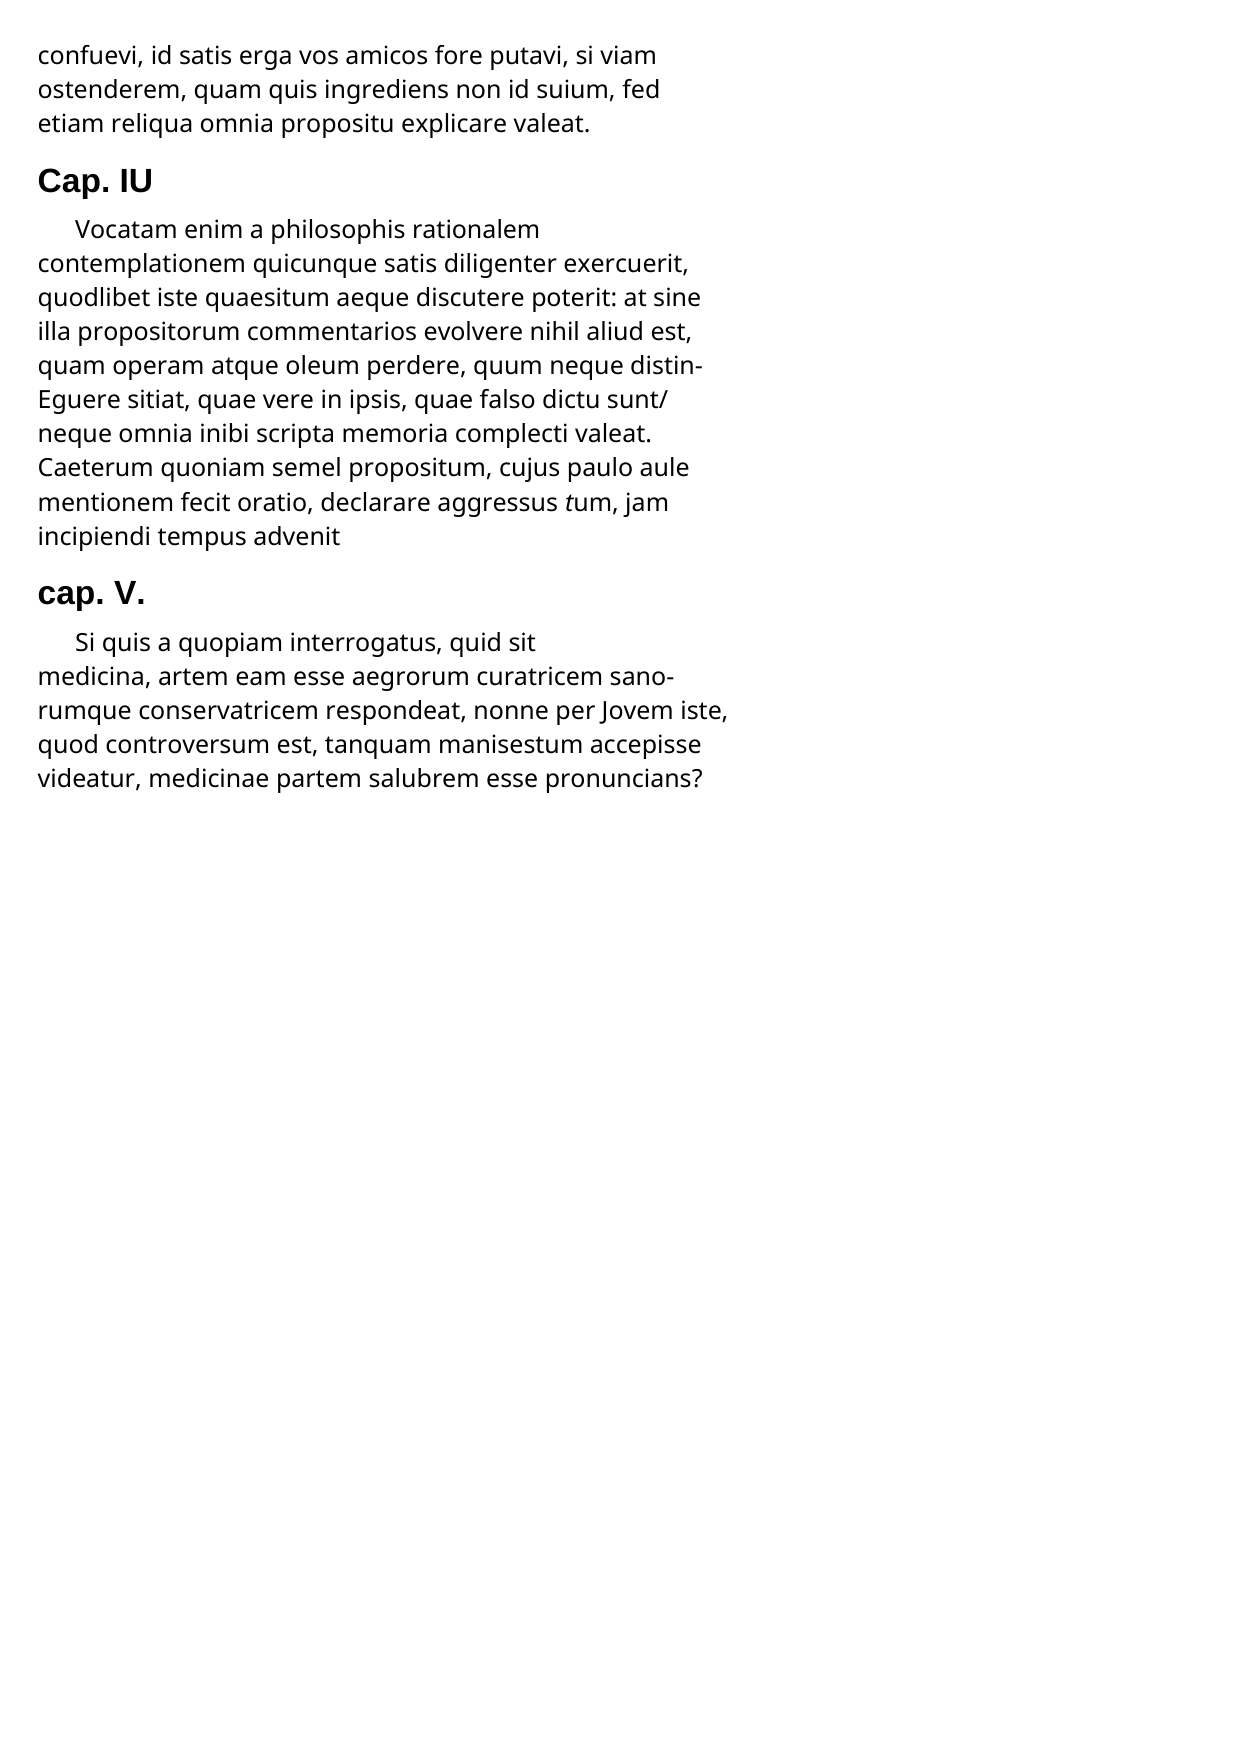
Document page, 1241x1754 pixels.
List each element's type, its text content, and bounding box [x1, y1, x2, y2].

subtitle cap. V. [37, 573, 1203, 612]
text Vocatam enim a philosophis rationalem contemplationem quicunque satis diligenter exercuerit, quodlibet iste quaesitum aeque discutere poterit: at sine illa propositorum commentarios evolvere nihil aliud est, quam operam atque oleum perdere, quum neque distin- Eguere sitiat, quae vere in ipsis, quae falso dictu sunt/ neque omnia inibi scripta memoria complecti valeat. Caeterum quoniam semel propositum, cujus paulo aule mentionem fecit oratio, declarare aggressus tum, jam incipiendi tempus advenit [37, 212, 1203, 552]
text Si quis a quopiam interrogatus, quid sit medicina, artem eam esse aegrorum curatricem sano- rumque conservatricem respondeat, nonne per Jovem iste, quod controversum est, tanquam manisestum accepisse videatur, medicinae partem salubrem esse pronuncians? [37, 624, 1203, 794]
text confuevi, id satis erga vos amicos fore putavi, si viam ostenderem, quam quis ingrediens non id suium, fed etiam reliqua omnia propositu explicare valeat. [37, 37, 1203, 140]
subtitle Cap. IU [37, 161, 1203, 199]
